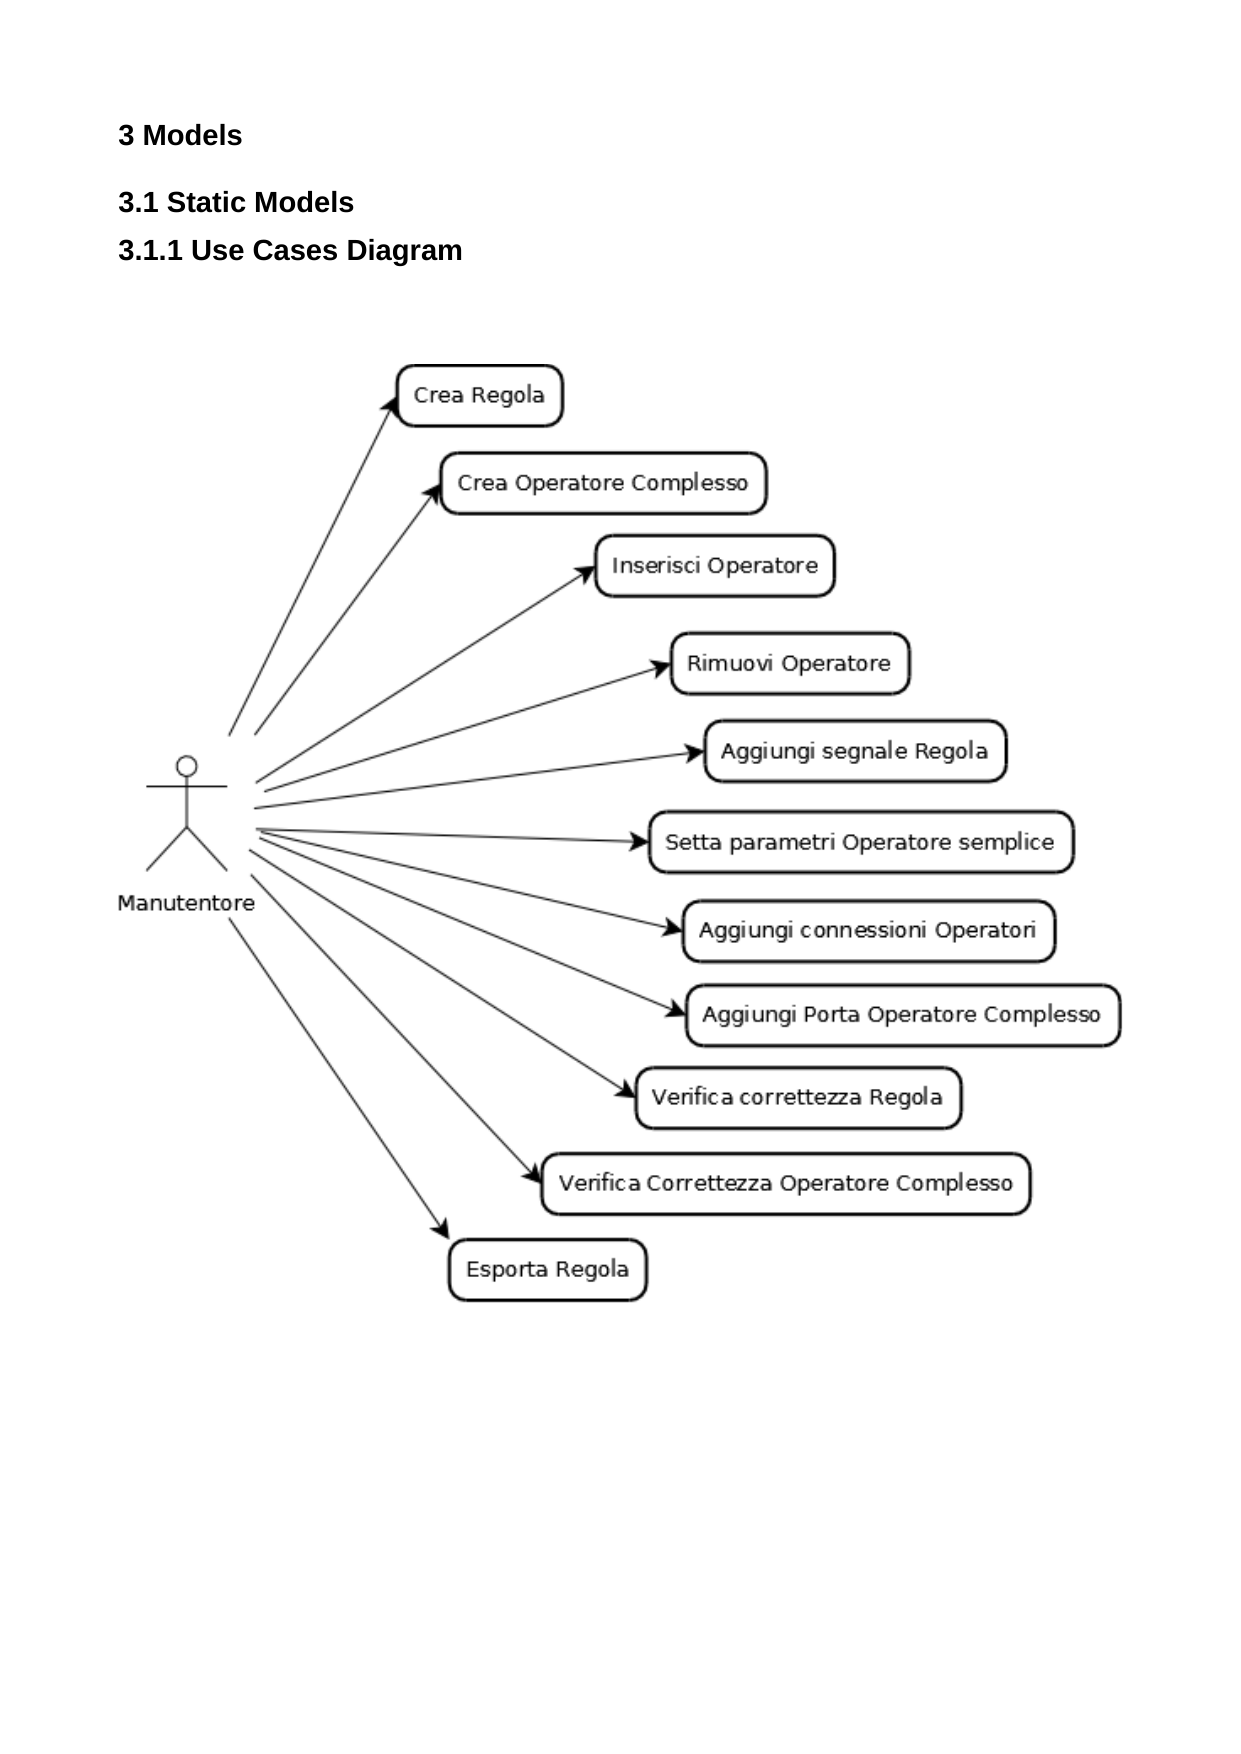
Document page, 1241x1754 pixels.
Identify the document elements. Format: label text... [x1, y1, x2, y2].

subtitle 3.1.1 Use Cases Diagram [118, 233, 1122, 267]
subtitle 3 Models [118, 118, 1122, 152]
subtitle 3.1 Static Models [118, 185, 1122, 218]
